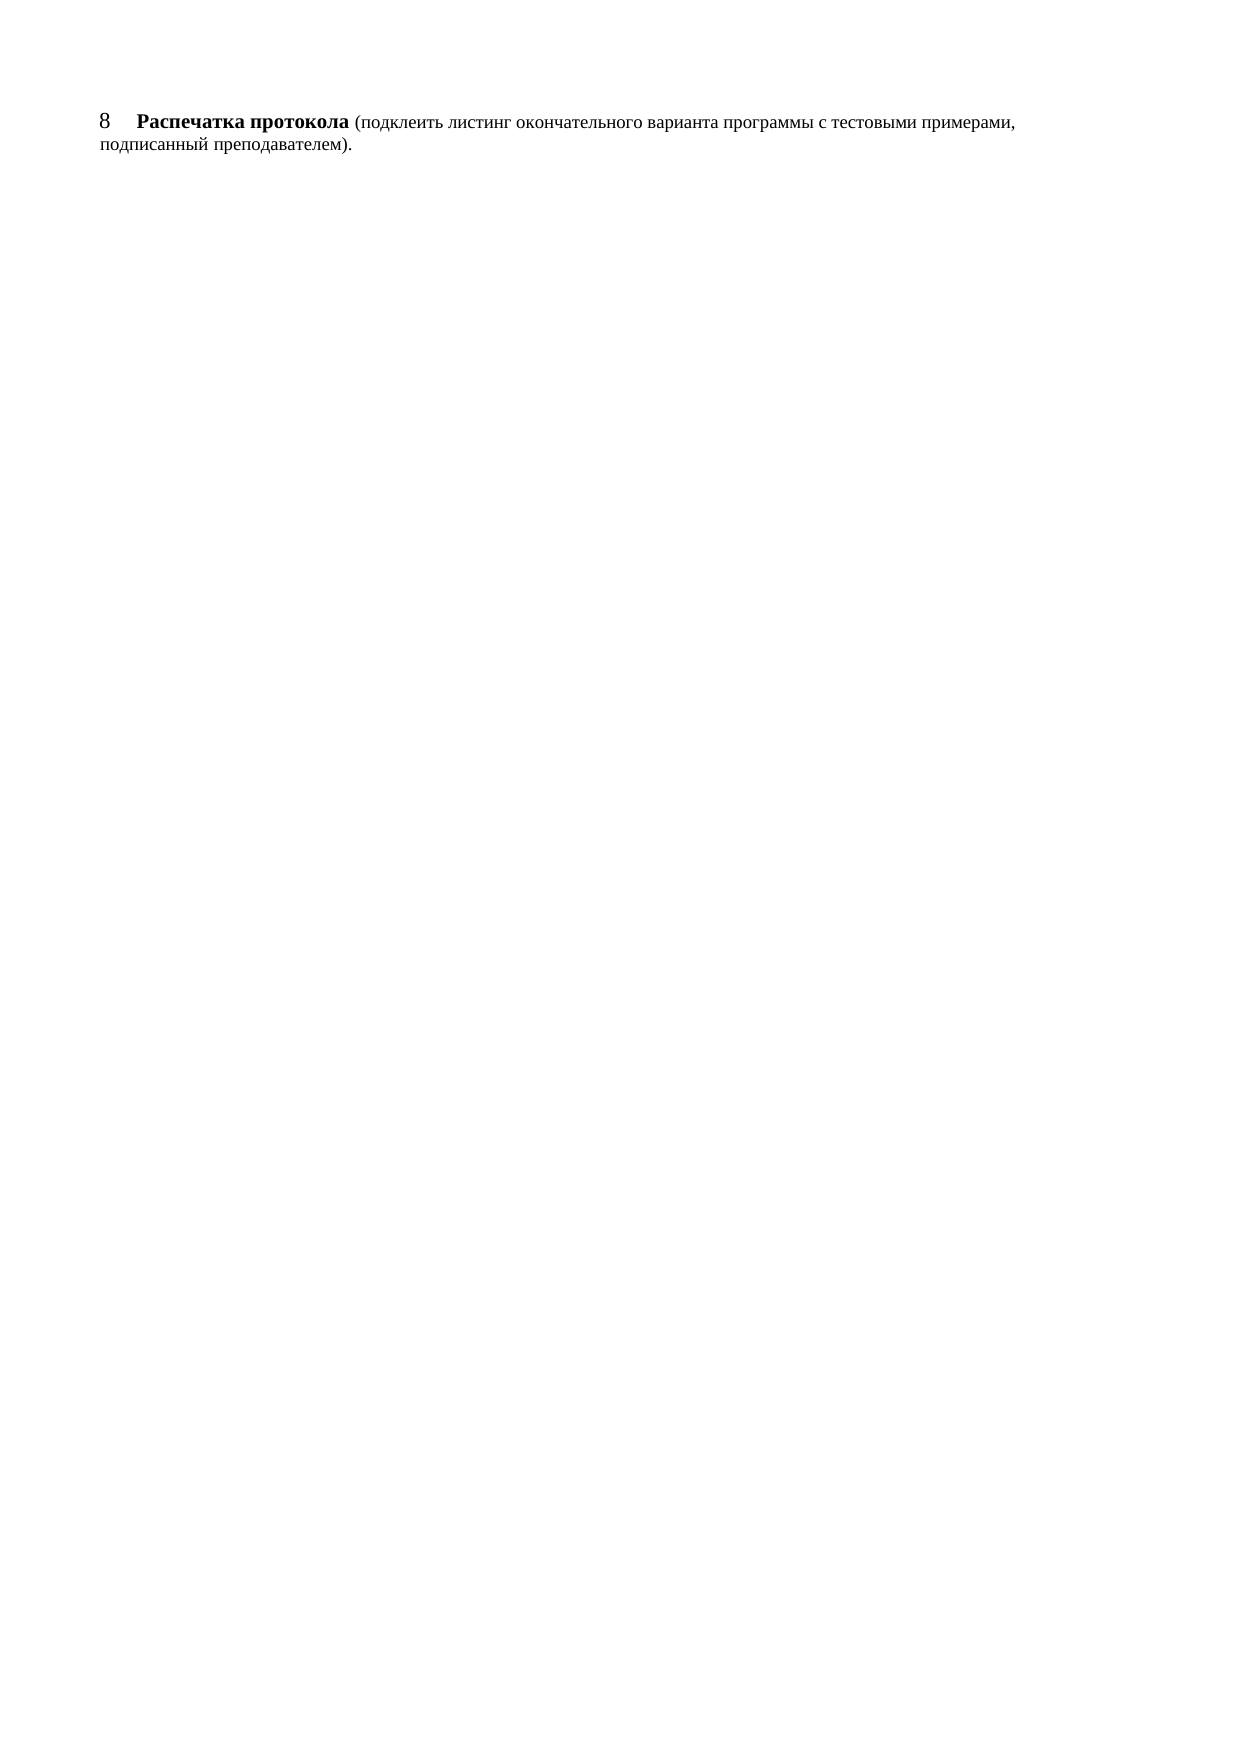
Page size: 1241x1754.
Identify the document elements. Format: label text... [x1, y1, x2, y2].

list Распечатка протокола (подклеить листинг окончательного варианта программы с тестовыми примерами, подписанный преподавателем). [99, 109, 1127, 155]
